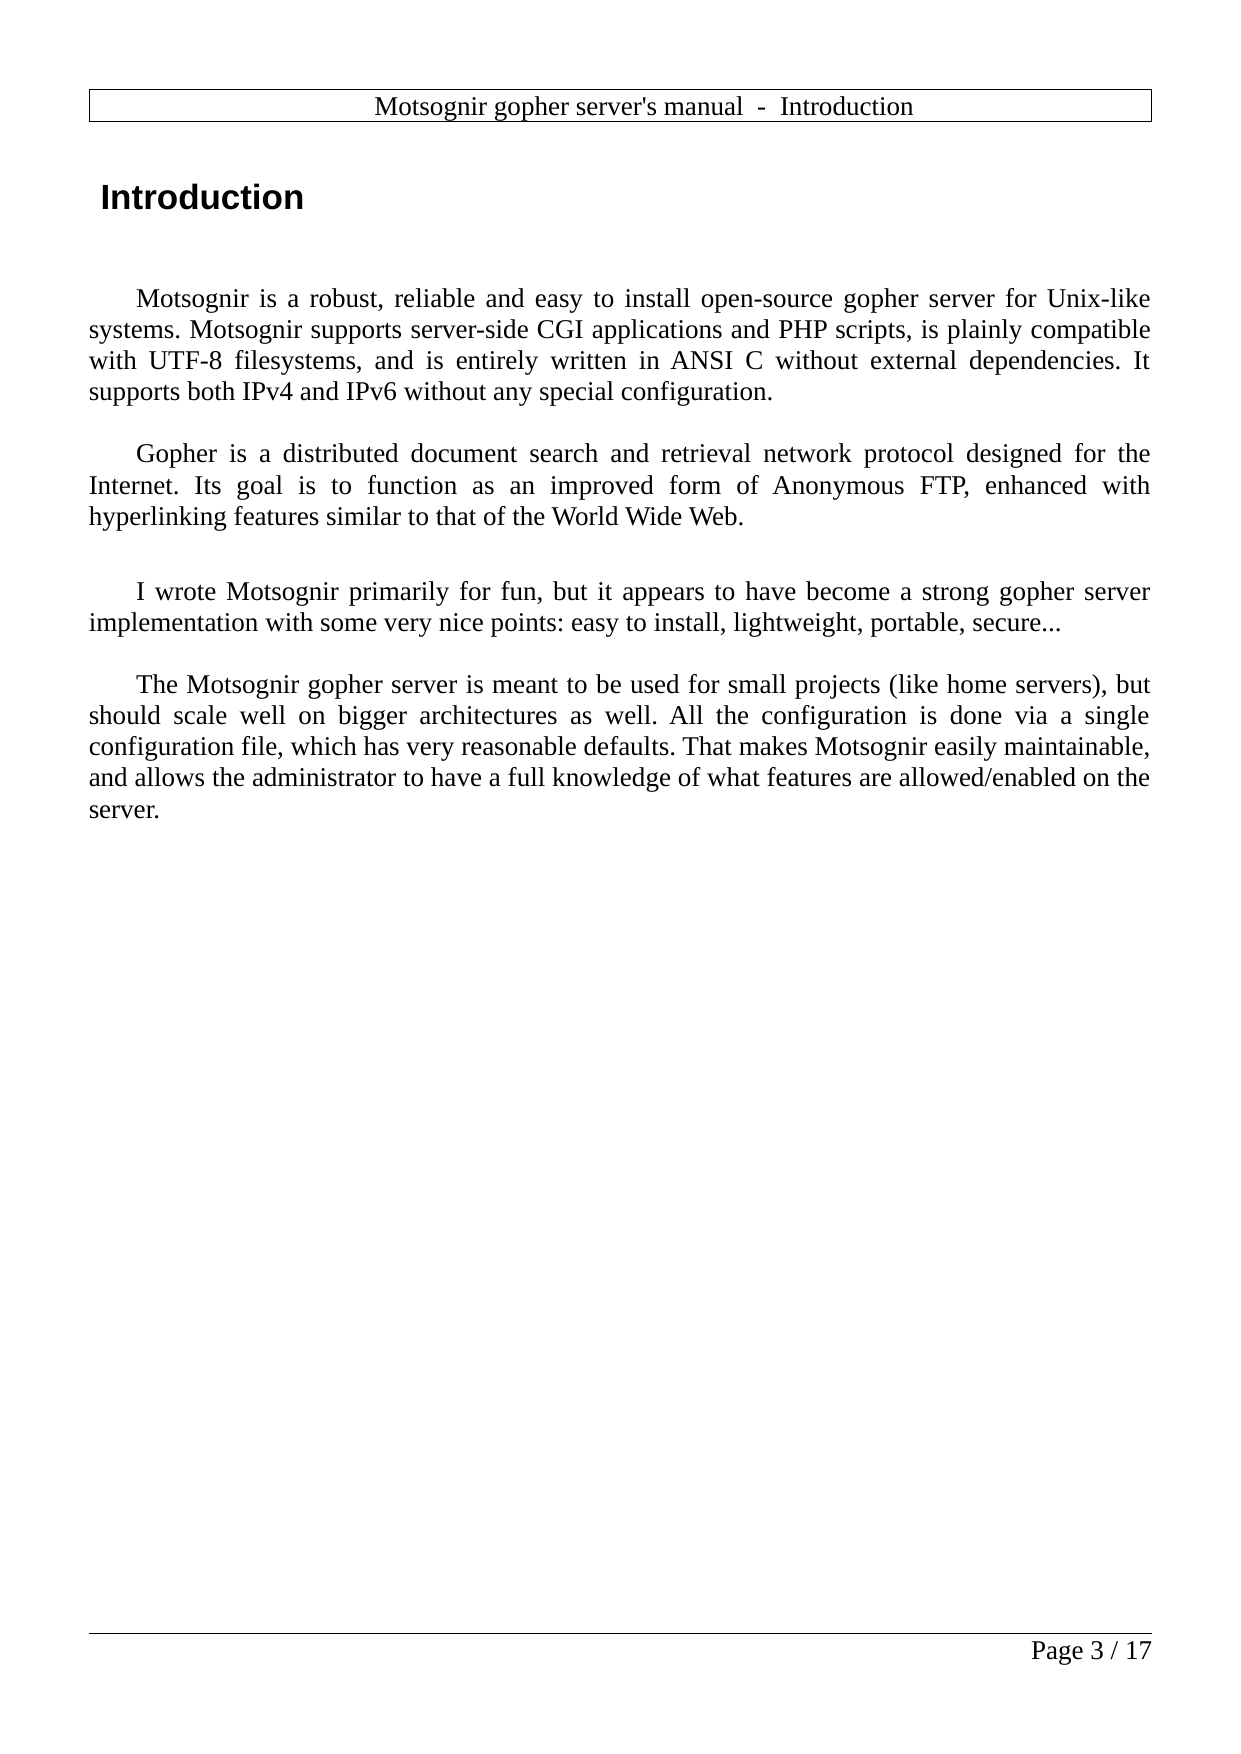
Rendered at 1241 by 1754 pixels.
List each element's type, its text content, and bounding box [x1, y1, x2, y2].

text Gopher is a distributed document search and retrieval network protocol designed for the Internet. Its goal is to function as an improved form of Anonymous FTP, enhanced with hyperlinking features similar to that of the World Wide Web. [88, 438, 1152, 531]
text Motsognir is a robust, reliable and easy to install open-source gopher server for Unix-like systems. Motsognir supports server-side CGI applications and PHP scripts, is plainly compatible with UTF-8 filesystems, and is entirely written in ANSI C without external dependencies. It supports both IPv4 and IPv6 without any special configuration. [88, 282, 1152, 406]
text The Motsognir gopher server is meant to be used for small projects (like home servers), but should scale well on bigger architectures as well. All the configuration is done via a single configuration file, which has very reasonable defaults. That makes Motsognir easily maintainable, and allows the administrator to have a full knowledge of what features are allowed/enabled on the server. [88, 668, 1152, 824]
subtitle Introduction [100, 177, 1152, 217]
text I wrote Motsognir primarily for fun, but it appears to have become a strong gopher server implementation with some very nice points: easy to install, lightweight, portable, secure... [88, 575, 1152, 637]
